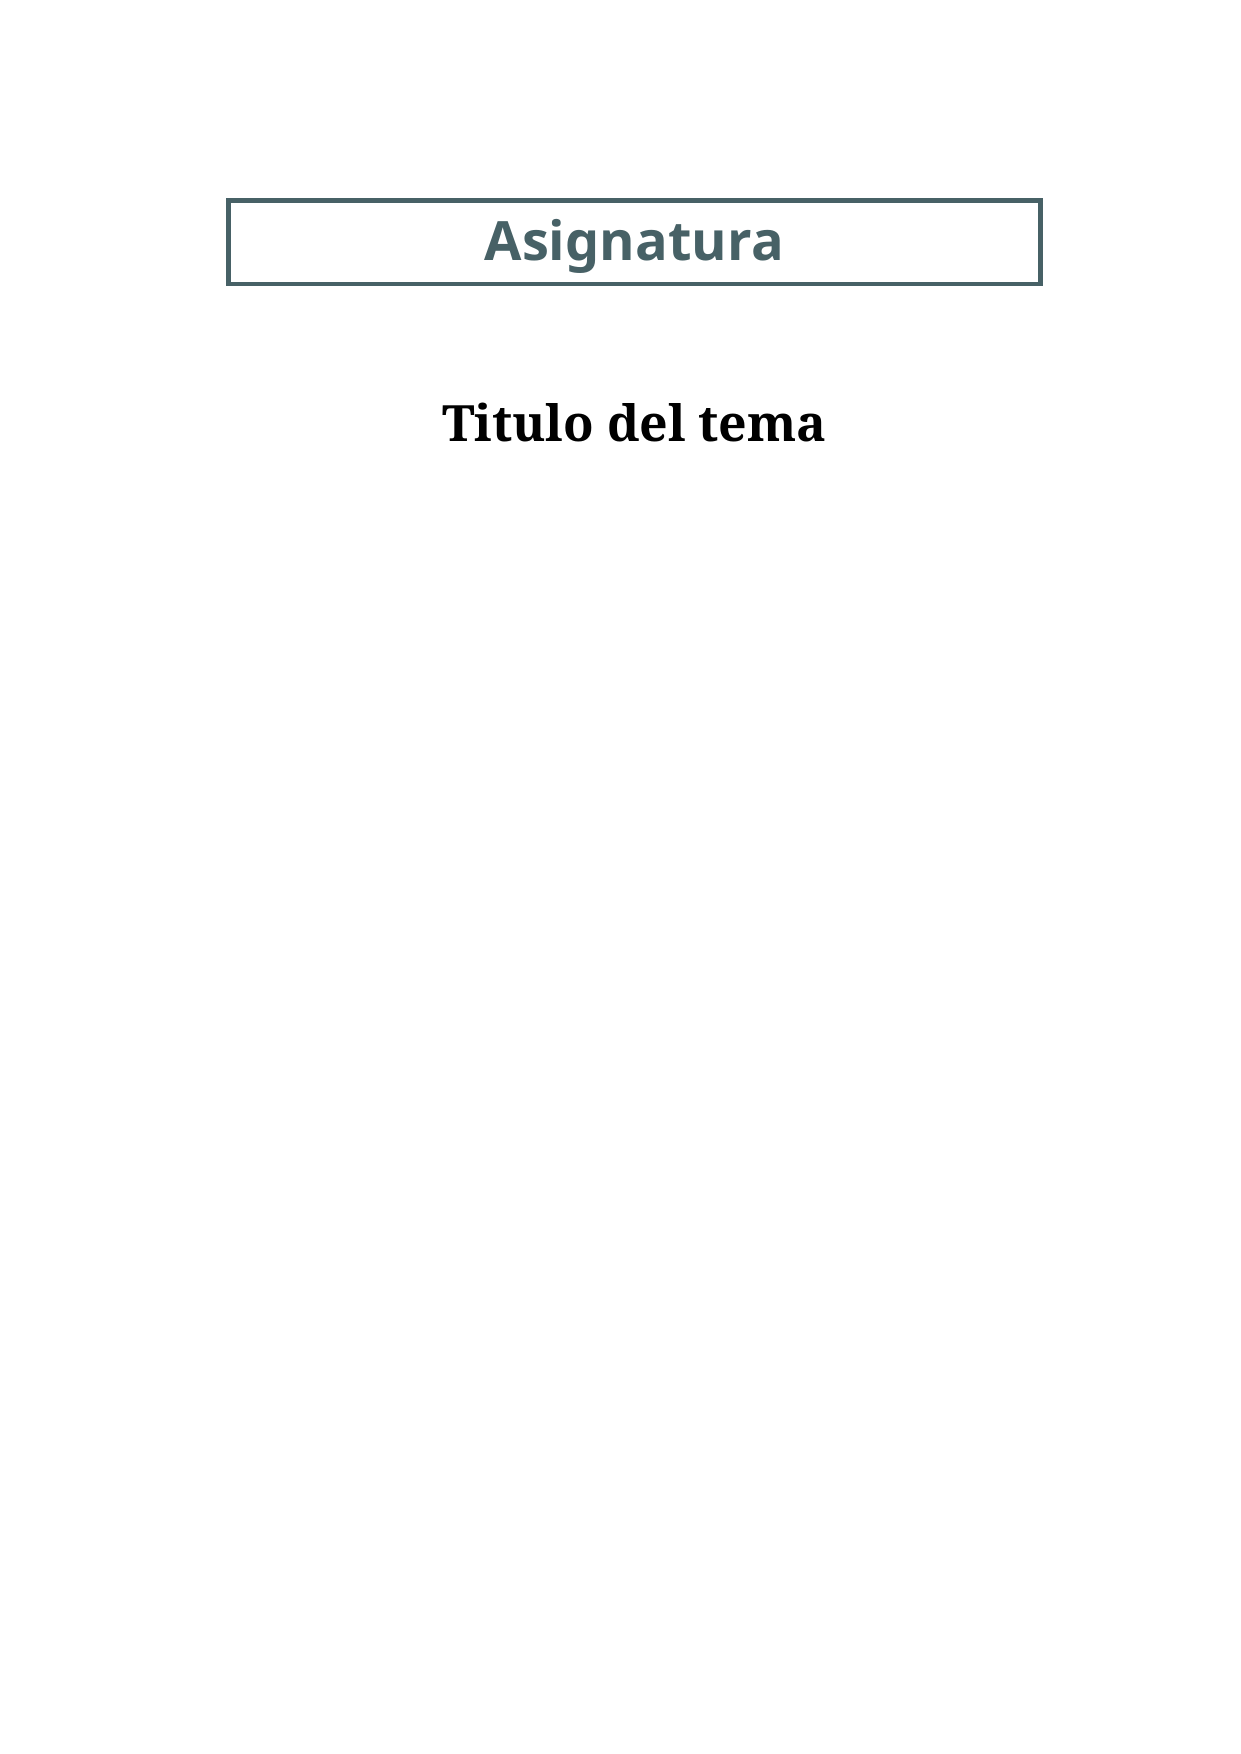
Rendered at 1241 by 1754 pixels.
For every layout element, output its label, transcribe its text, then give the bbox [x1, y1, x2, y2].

table_cell [931, 776, 1157, 810]
table_cell [113, 389, 344, 457]
table_cell [113, 198, 226, 282]
table_cell [925, 457, 1157, 776]
table_cell Titulo del tema [344, 389, 924, 457]
table_cell [113, 282, 226, 320]
table_header [113, 164, 1157, 198]
table_cell [113, 457, 344, 776]
table_cell [344, 457, 924, 776]
table_cell [339, 776, 931, 810]
table_cell [113, 320, 344, 388]
table_cell [1045, 282, 1157, 320]
table_cell [226, 282, 1044, 320]
table_cell [1043, 198, 1157, 282]
table_cell [113, 776, 339, 810]
table_cell [925, 389, 1157, 457]
table_cell [344, 320, 924, 388]
table_cell Asignatura [231, 203, 1038, 282]
table_cell [925, 320, 1157, 388]
